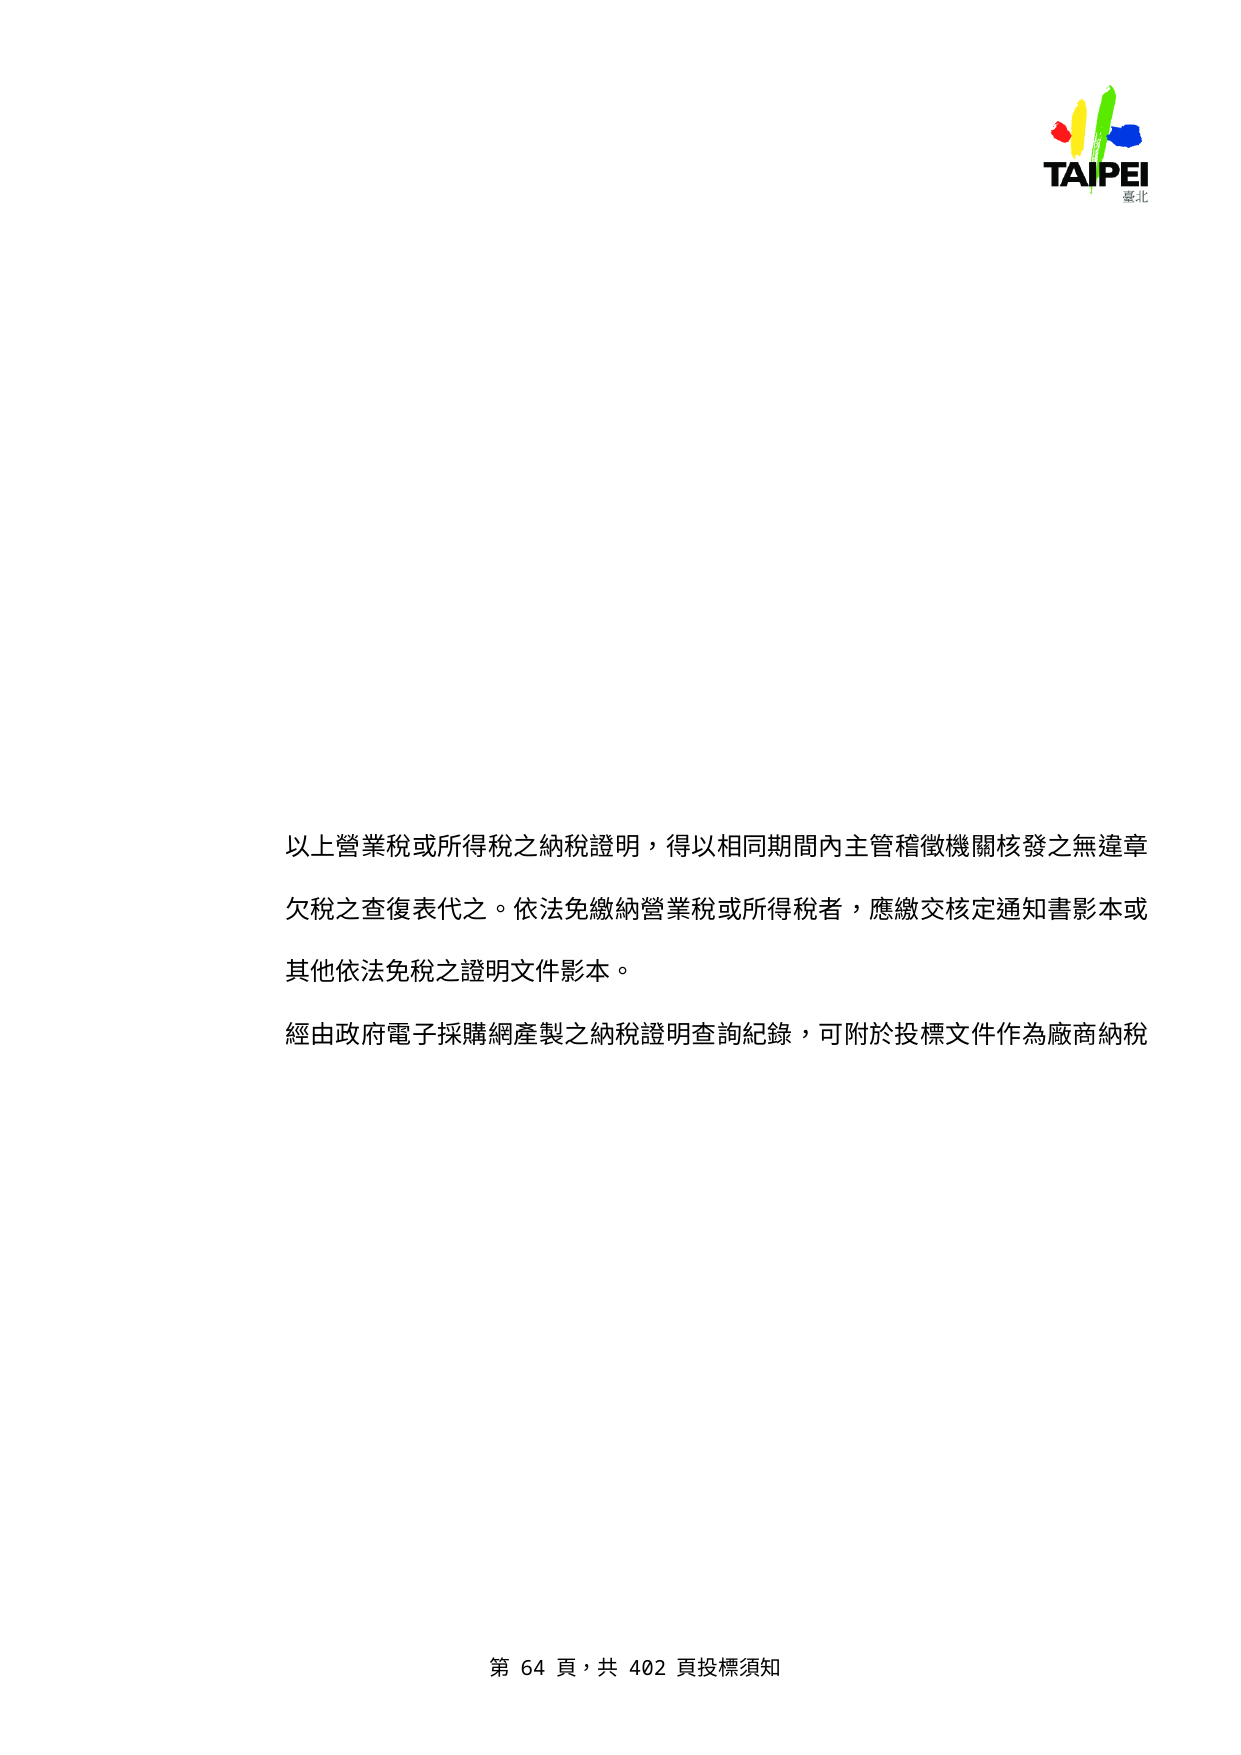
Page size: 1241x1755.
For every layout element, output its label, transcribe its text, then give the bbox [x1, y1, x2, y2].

text 以上營業稅或所得稅之納稅證明，得以相同期間內主管稽徵機關核發之無違章欠稅之查復表代之。依法免繳納營業稅或所得稅者，應繳交核定通知書影本或其他依法免稅之證明文件影本。 [285, 803, 1152, 991]
text 經由政府電子採購網產製之納稅證明查詢紀錄，可附於投標文件作為廠商納稅 [285, 991, 1152, 1053]
